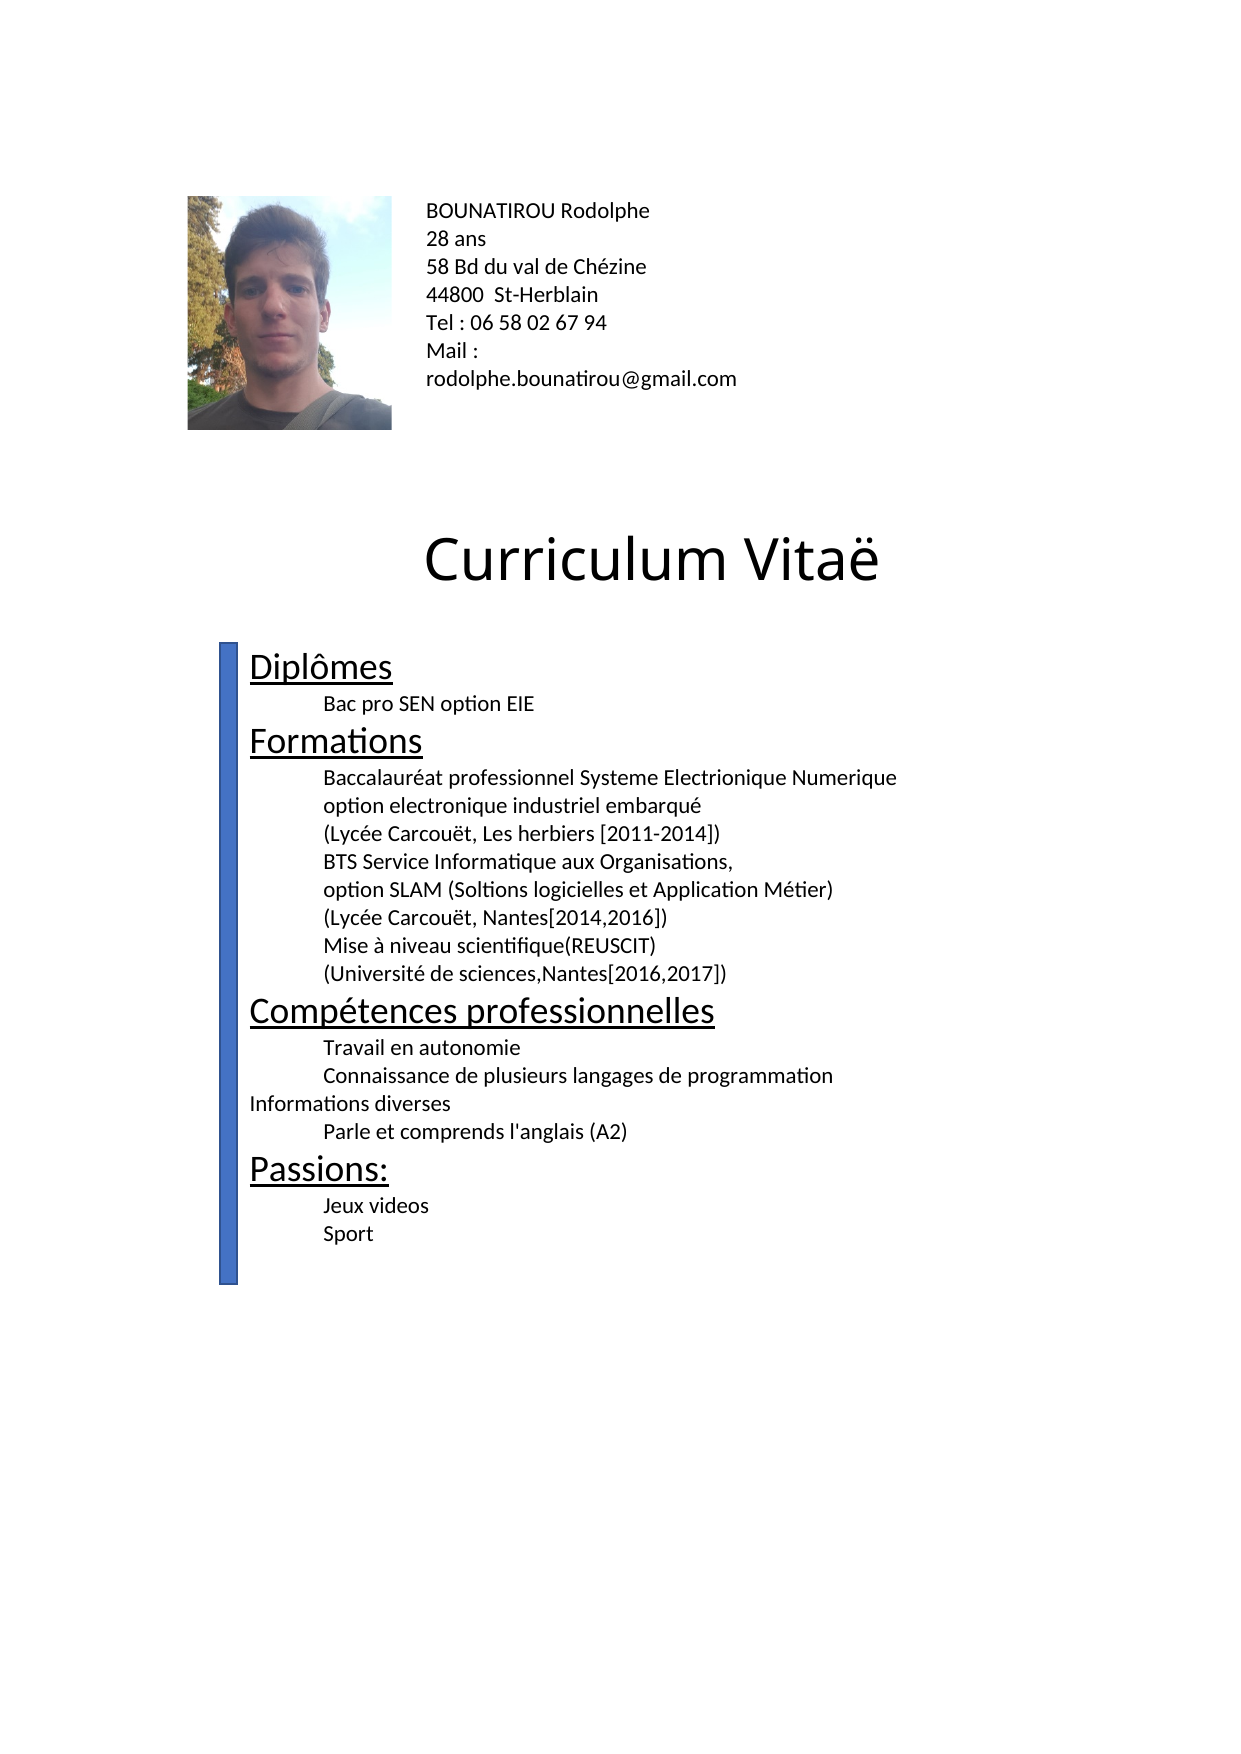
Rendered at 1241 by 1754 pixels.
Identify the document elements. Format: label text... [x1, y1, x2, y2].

table_cell [150, 643, 219, 1275]
table_header [150, 196, 187, 430]
table_header [393, 196, 414, 430]
table_header Curriculum Vitaë [150, 518, 1153, 643]
table_cell Diplômes Bac pro SEN option EIE Formations Baccalauréat professionnel Systeme Electrionique Numerique option electronique industriel embarqué (Lycée Carcouët, Les herbiers [2011-2014]) BTS Service Informatique aux Organisations, option SLAM (Soltions logicielles et Application Métier) (Lycée Carcouët, Nantes[2014,2016]) Mise à niveau scientifique(REUSCIT) (Université de sciences,Nantes[2016,2017]) Compétences professionnelles Travail en autonomie Connaissance de plusieurs langages de programmation Informations diverses Parle et comprends l'anglais (A2) Passions: Jeux videos Sport [238, 643, 1153, 1275]
table_header BOUNATIROU Rodolphe 28 ans 58 Bd du val de Chézine 44800 St-Herblain Tel : 06 58 02 67 94 Mail : rodolphe.bounatirou@gmail.com [415, 196, 752, 430]
